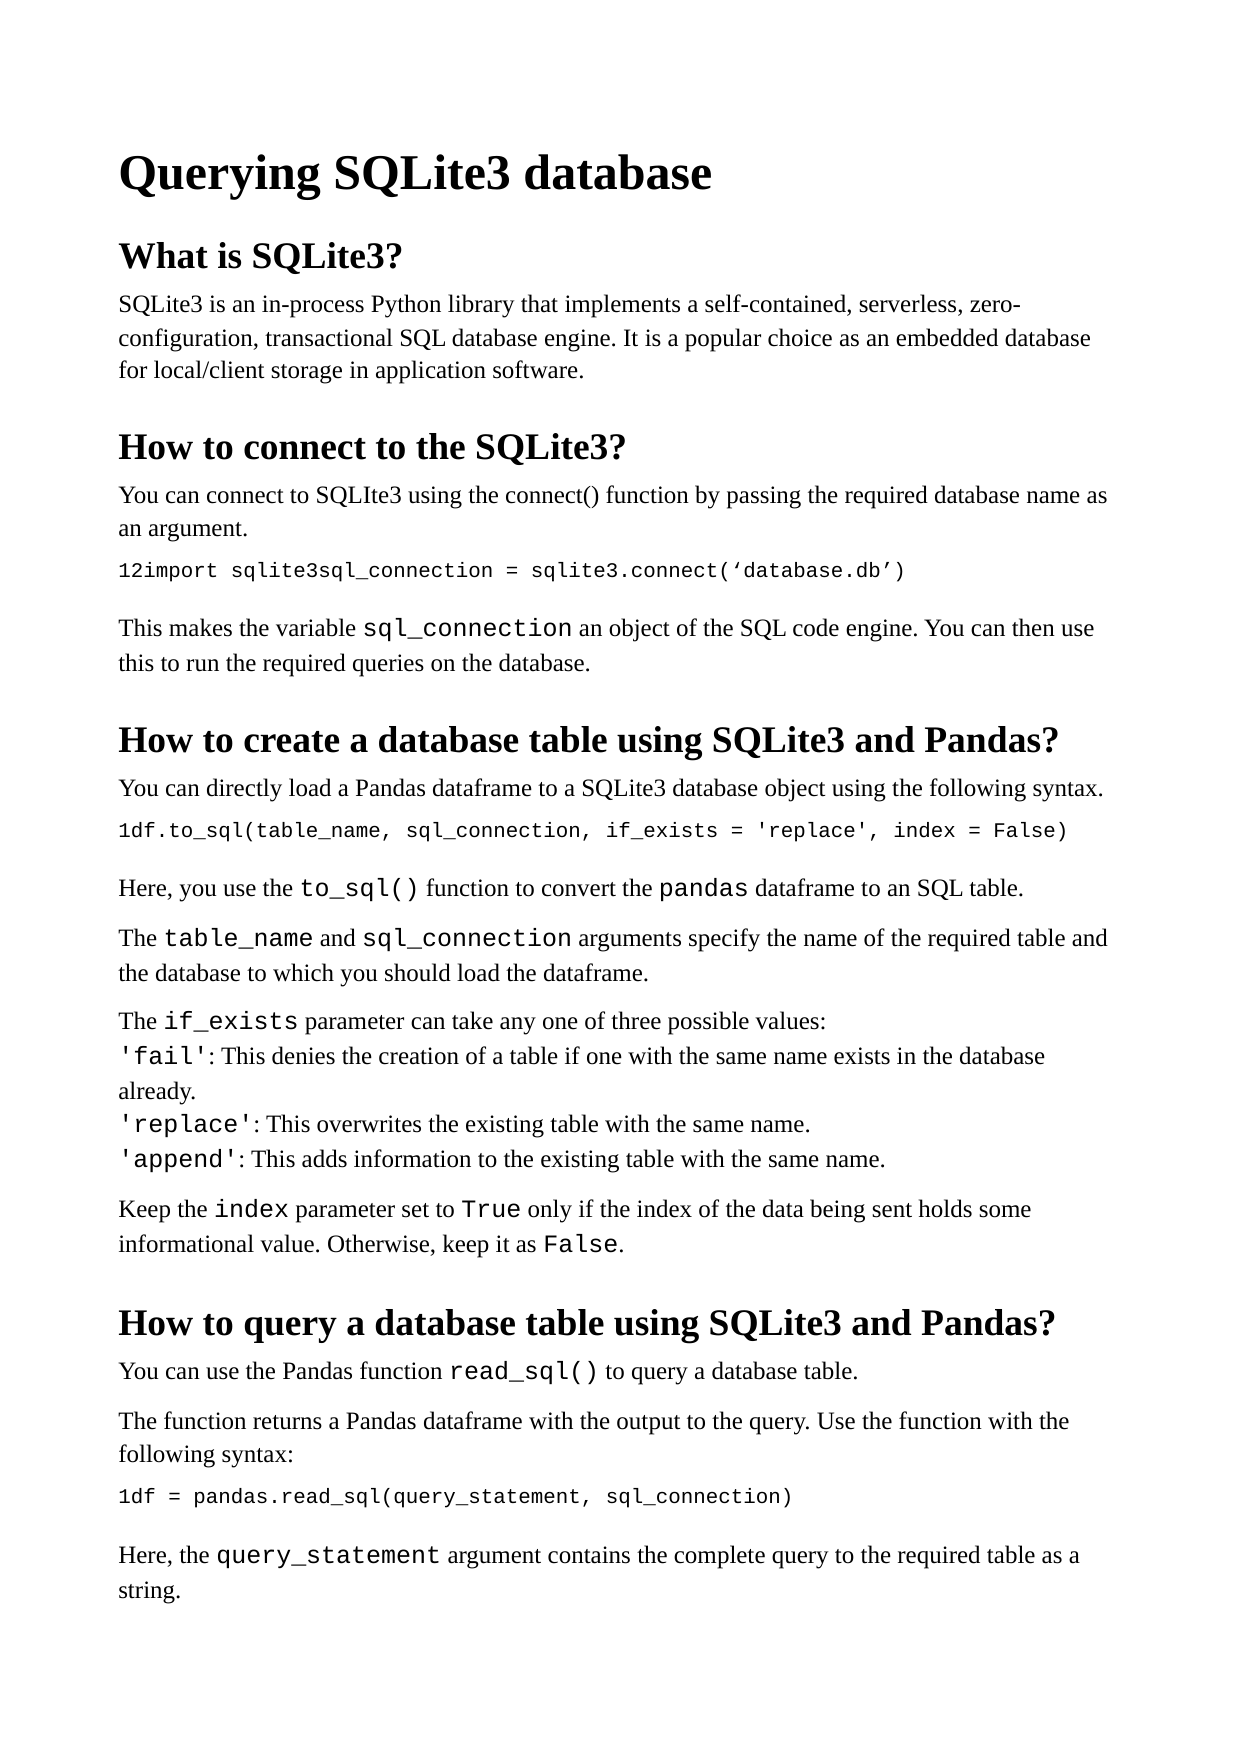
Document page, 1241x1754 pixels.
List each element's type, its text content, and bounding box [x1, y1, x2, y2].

subtitle Querying SQLite3 database [118, 143, 1122, 201]
subtitle What is SQLite3? [118, 234, 1122, 277]
text You can connect to SQLIte3 using the connect() function by passing the required database name as an argument. [118, 480, 1122, 541]
subtitle How to query a database table using SQLite3 and Pandas? [118, 1300, 1122, 1343]
text 1df.to_sql(table_name, sql_connection, if_exists = 'replace', index = False) [118, 820, 1122, 844]
text 12import sqlite3sql_connection = sqlite3.connect(‘database.db’) [118, 560, 1122, 584]
text The table_name and sql_connection arguments specify the name of the required table and the database to which you should load the dataframe. [118, 923, 1122, 987]
text You can use the Pandas function read_sql() to query a database table. [118, 1356, 1122, 1387]
subtitle How to connect to the SQLite3? [118, 424, 1122, 467]
text 1df = pandas.read_sql(query_statement, sql_connection) [118, 1487, 1122, 1510]
text This makes the variable sql_connection an object of the SQL code engine. You can then use this to run the required queries on the database. [118, 613, 1122, 677]
text SQLite3 is an in-process Python library that implements a self-contained, serverless, zero-configuration, transactional SQL database engine. It is a popular choice as an embedded database for local/client storage in application software. [118, 289, 1122, 384]
text The if_exists parameter can take any one of three possible values: 'fail': This denies the creation of a table if one with the same name exists in the database already. 'replace': This overwrites the existing table with the same name. 'append': This adds information to the existing table with the same name. [118, 1006, 1122, 1175]
subtitle How to create a database table using SQLite3 and Pandas? [118, 717, 1122, 760]
text Here, you use the to_sql() function to convert the pandas dataframe to an SQL table. [118, 873, 1122, 904]
text Keep the index parameter set to True only if the index of the data being sent holds some informational value. Otherwise, keep it as False. [118, 1194, 1122, 1260]
text Here, the query_statement argument contains the complete query to the required table as a string. [118, 1540, 1122, 1603]
text The function returns a Pandas dataframe with the output to the query. Use the function with the following syntax: [118, 1406, 1122, 1468]
text You can directly load a Pandas dataframe to a SQLite3 database object using the following syntax. [118, 773, 1122, 801]
